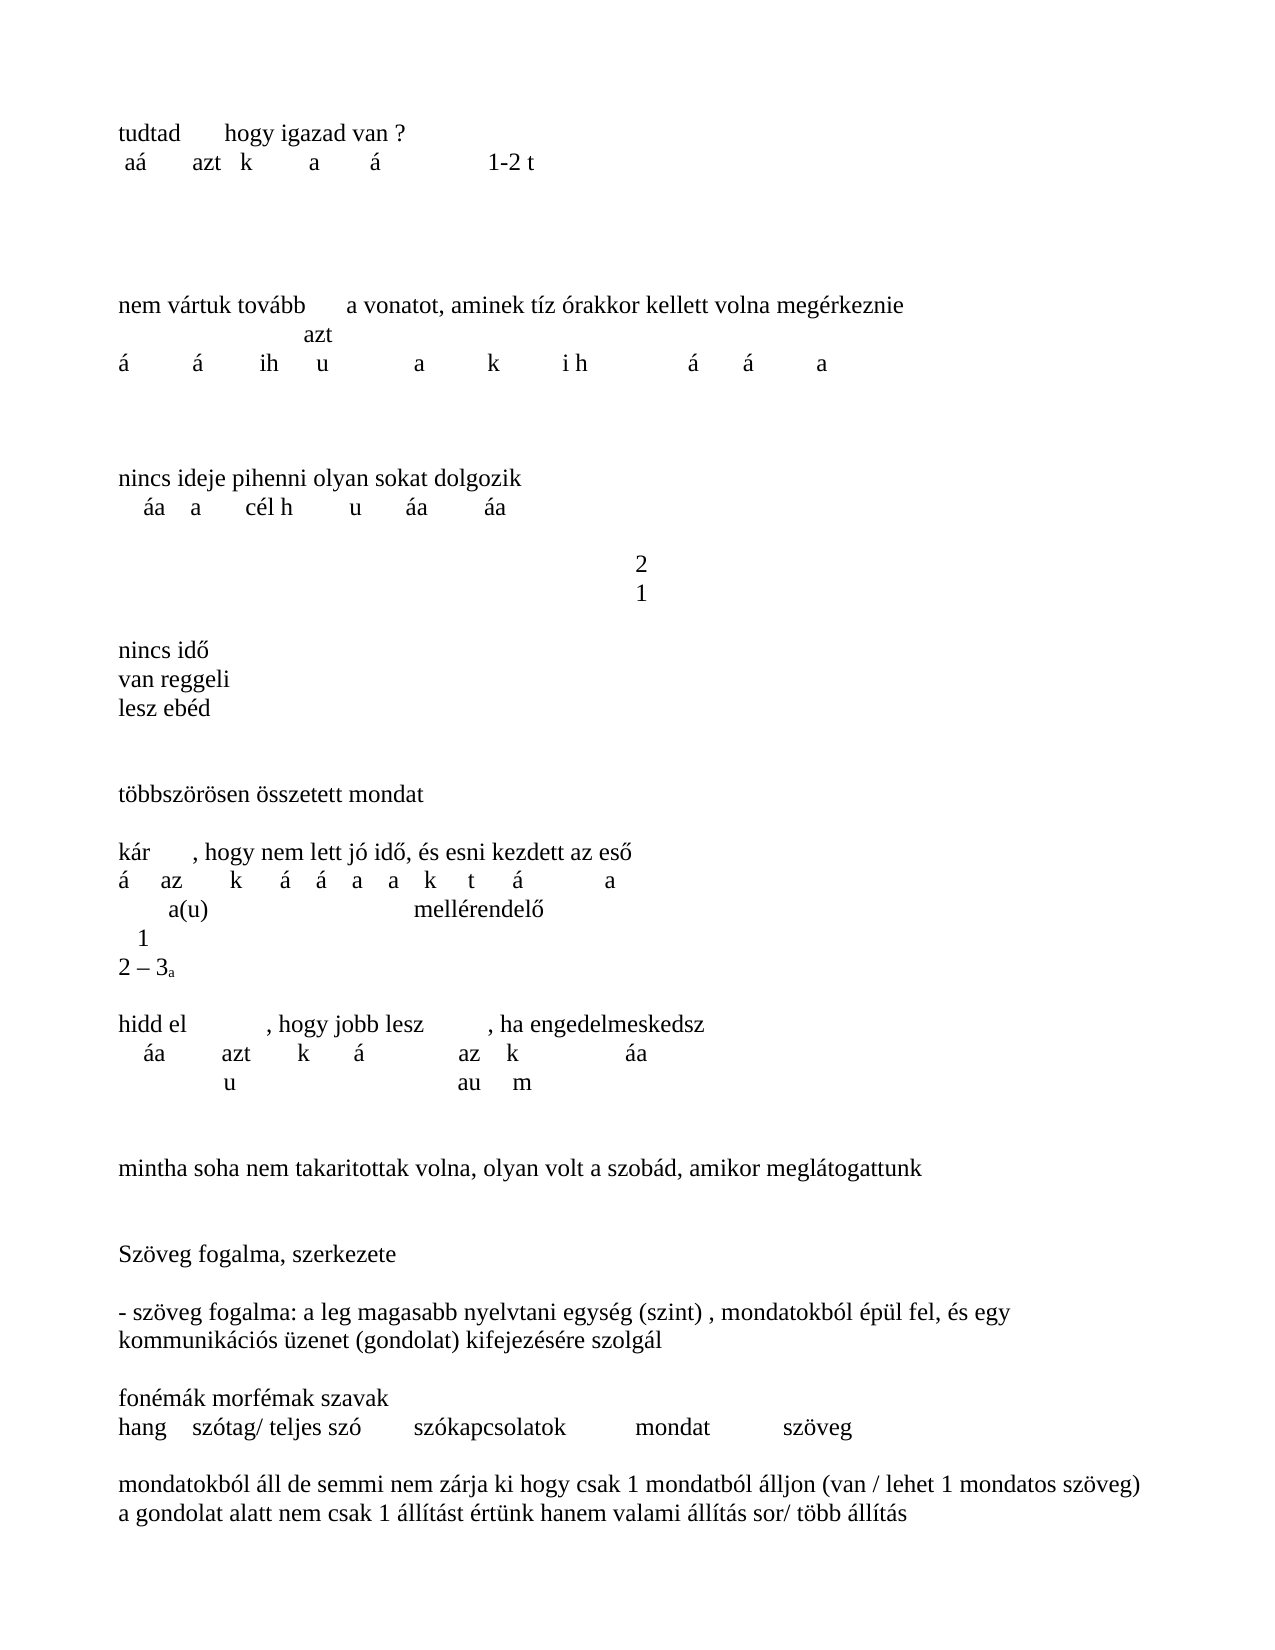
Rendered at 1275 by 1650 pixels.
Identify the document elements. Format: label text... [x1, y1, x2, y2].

text azt [118, 319, 1157, 348]
text mondatokból áll de semmi nem zárja ki hogy csak 1 mondatból álljon (van / lehet 1 mondatos szöveg) [118, 1469, 1157, 1498]
text hang szótag/ teljes szó szókapcsolatok mondat szöveg [118, 1412, 1157, 1441]
text 2 – 3a [118, 952, 1157, 981]
text nincs idő [118, 636, 1157, 664]
text kár , hogy nem lett jó idő, és esni kezdett az eső [118, 837, 1157, 866]
text á á ih u a k i h á á a [118, 348, 1157, 377]
text á az k á á a a k t á a [118, 866, 1157, 894]
text tudtad hogy igazad van ? [118, 118, 1157, 147]
text fonémák morfémak szavak [118, 1383, 1157, 1412]
text többszörösen összetett mondat [118, 779, 1157, 808]
text nem vártuk tovább a vonatot, aminek tíz órakkor kellett volna megérkeznie [118, 291, 1157, 319]
text u au m [118, 1067, 1157, 1096]
text áa azt k á az k áa [118, 1038, 1157, 1067]
text mintha soha nem takaritottak volna, olyan volt a szobád, amikor meglátogattunk [118, 1153, 1157, 1182]
text nincs ideje pihenni olyan sokat dolgozik [118, 463, 1157, 492]
text áa a cél h u áa áa [118, 492, 1157, 521]
text a gondolat alatt nem csak 1 állítást értünk hanem valami állítás sor/ több állítás [118, 1498, 1157, 1527]
text hidd el , hogy jobb lesz , ha engedelmeskedsz [118, 1009, 1157, 1038]
text van reggeli [118, 664, 1157, 693]
text 1 [118, 578, 1157, 607]
text lesz ebéd [118, 693, 1157, 722]
text Szöveg fogalma, szerkezete [118, 1239, 1157, 1268]
text a(u) mellérendelő [118, 894, 1157, 923]
text 1 [118, 923, 1157, 952]
text - szöveg fogalma: a leg magasabb nyelvtani egység (szint) , mondatokból épül fel, és egy kommunikációs üzenet (gondolat) kifejezésére szolgál [118, 1297, 1157, 1354]
text aá azt k a á 1-2 t [118, 147, 1157, 176]
text 2 [118, 549, 1157, 578]
